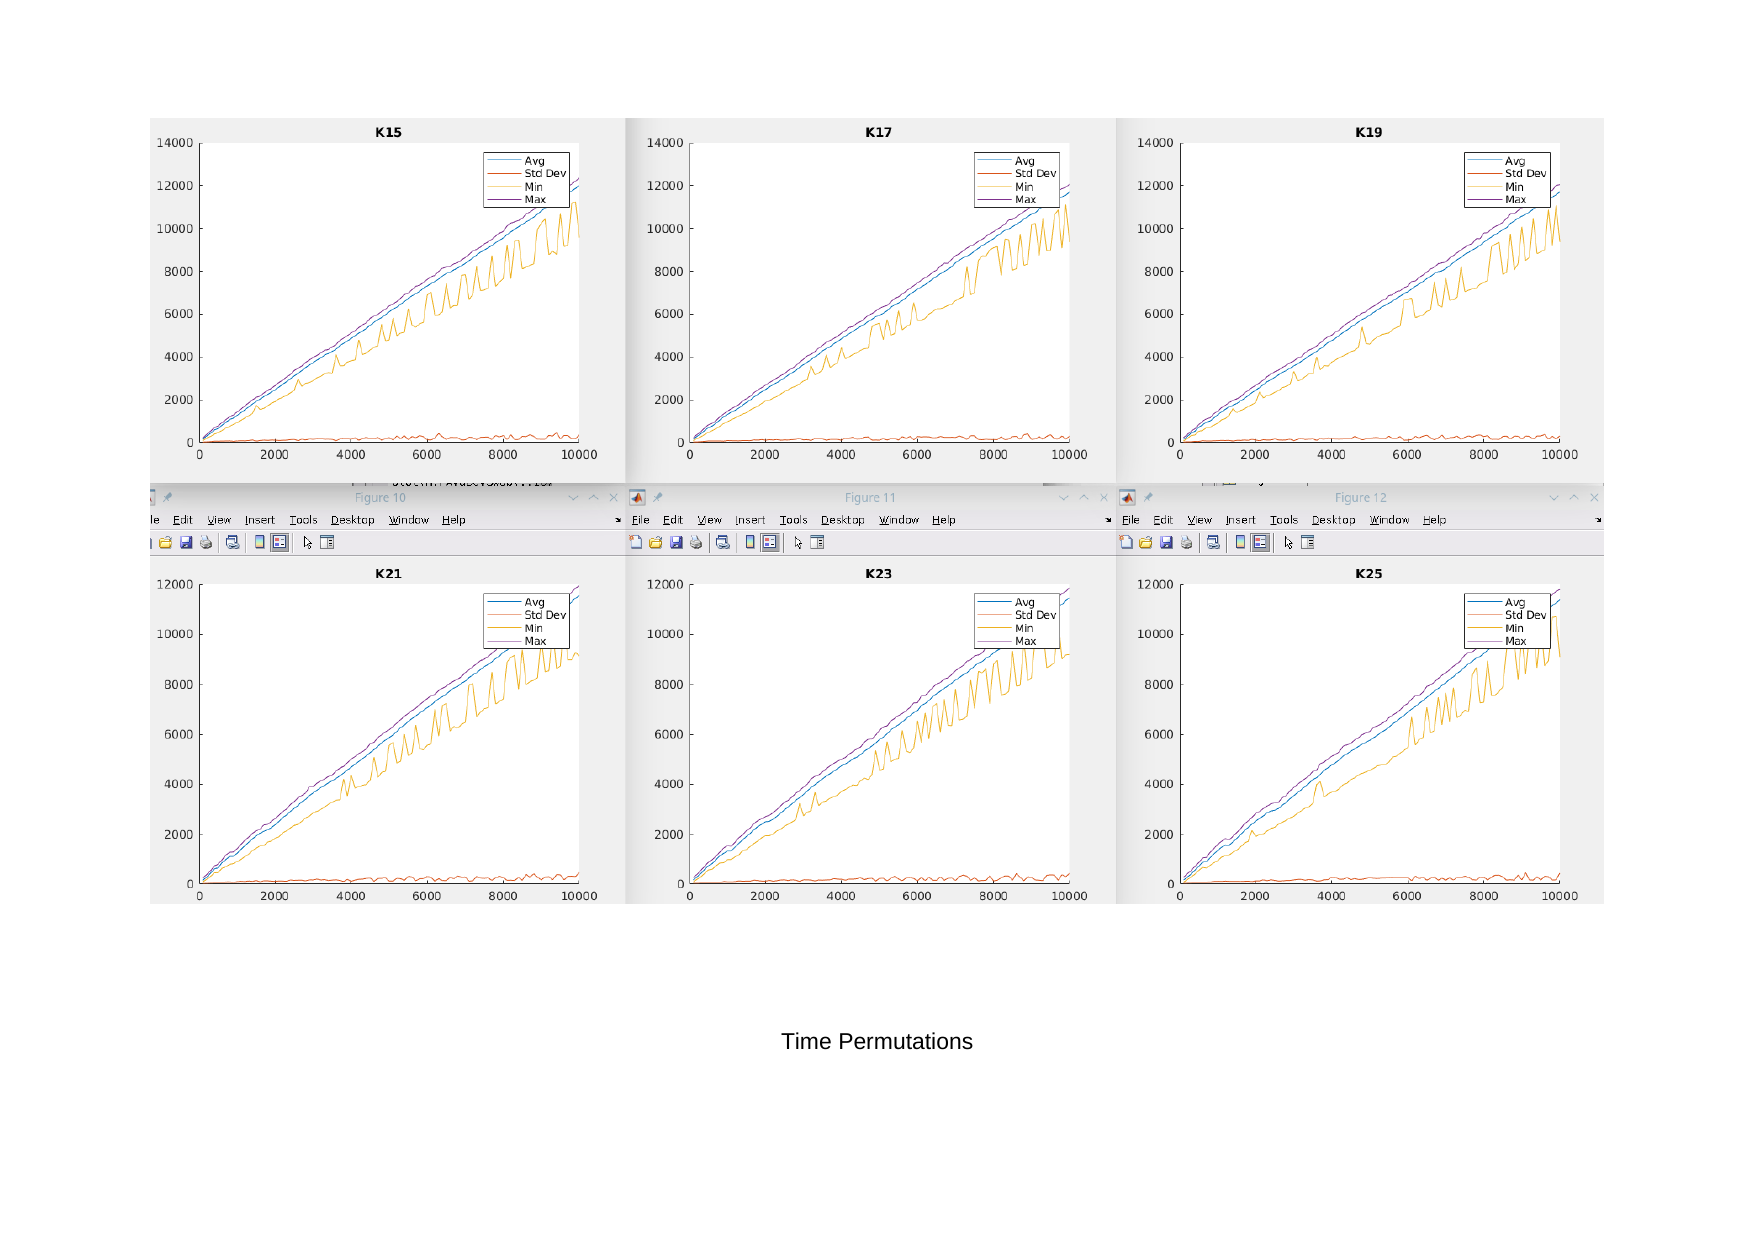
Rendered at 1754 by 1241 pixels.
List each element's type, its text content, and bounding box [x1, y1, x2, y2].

text Time Permutations [150, 1028, 1604, 1054]
picture [150, 118, 1604, 904]
